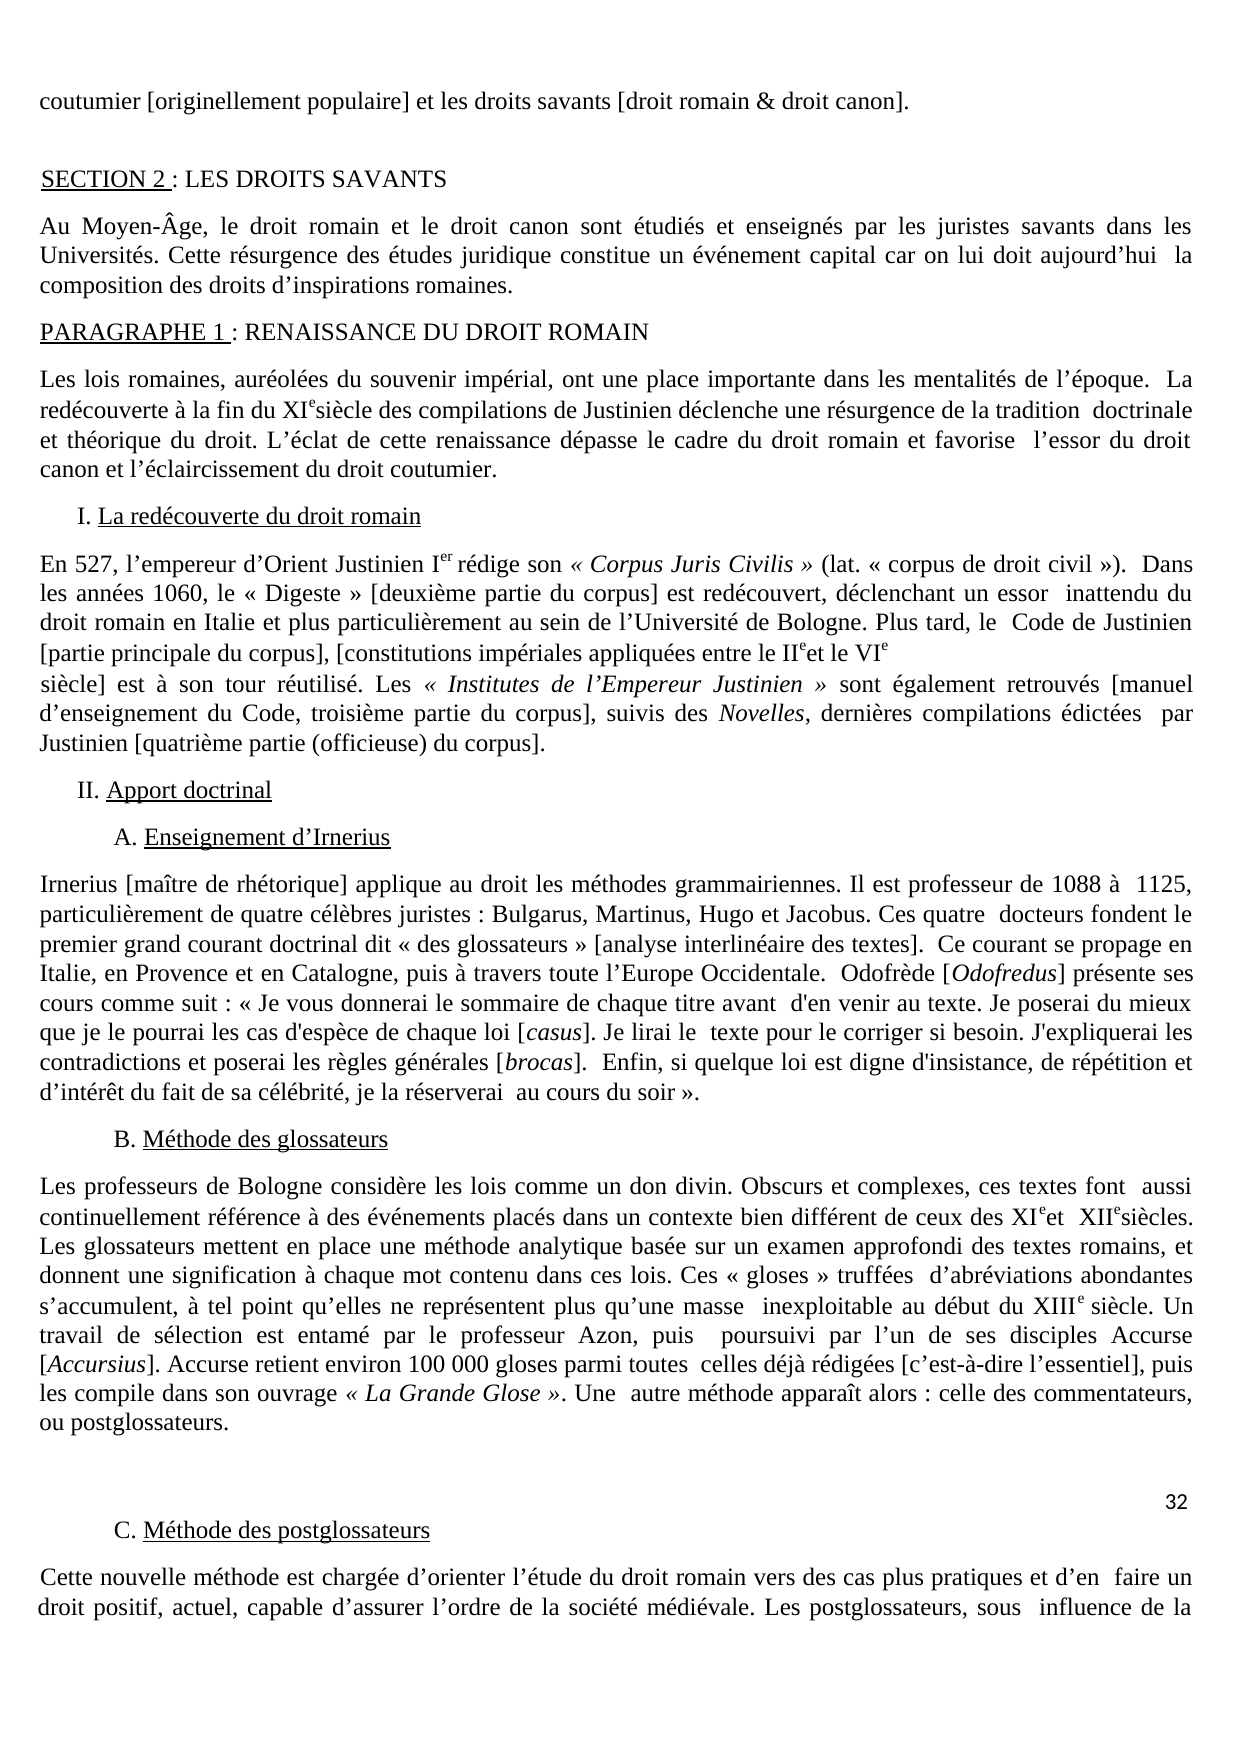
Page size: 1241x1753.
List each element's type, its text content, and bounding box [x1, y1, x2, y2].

text C. Méthode des postglossateurs [114, 1516, 1193, 1544]
text 32 [36, 1487, 1188, 1516]
text I. La redécouverte du droit romain [77, 501, 1193, 529]
text Cette nouvelle méthode est chargée d’orienter l’étude du droit romain vers des cas plus pratiques et d’en faire un droit positif, actuel, capable d’assurer l’ordre de la société médiévale. Les postglossateurs, sous influence de la [37, 1562, 1194, 1621]
text B. Méthode des glossateurs [113, 1124, 1193, 1153]
text II. Apport doctrinal [77, 775, 1193, 804]
text Irnerius [maître de rhétorique] applique au droit les méthodes grammairiennes. Il est professeur de 1088 à 1125, particulièrement de quatre célèbres juristes : Bulgarus, Martinus, Hugo et Jacobus. Ces quatre docteurs fondent le premier grand courant doctrinal dit « des glossateurs » [analyse interlinéaire des textes]. Ce courant se propage en Italie, en Provence et en Catalogne, puis à travers toute l’Europe Occidentale. Odofrède [Odofredus] présente ses cours comme suit : « Je vous donnerai le sommaire de chaque titre avant d'en venir au texte. Je poserai du mieux que je le pourrai les cas d'espèce de chaque loi [casus]. Je lirai le texte pour le corriger si besoin. J'expliquerai les contradictions et poserai les règles générales [brocas]. Enfin, si quelque loi est digne d'insistance, de répétition et d’intérêt du fait de sa célébrité, je la réserverai au cours du soir ». [39, 869, 1194, 1105]
text siècle] est à son tour réutilisé. Les « Institutes de l’Empereur Justinien » sont également retrouvés [manuel d’enseignement du Code, troisième partie du corpus], suivis des Novelles, dernières compilations édictées par Justinien [quatrième partie (officieuse) du corpus]. [39, 669, 1193, 757]
text PARAGRAPHE 1 : RENAISSANCE DU DROIT ROMAIN [39, 317, 1193, 346]
text Les professeurs de Bologne considère les lois comme un don divin. Obscurs et complexes, ces textes font aussi continuellement référence à des événements placés dans un contexte bien différent de ceux des XIeet XIIesiècles. Les glossateurs mettent en place une méthode analytique basée sur un examen approfondi des textes romains, et donnent une signification à chaque mot contenu dans ces lois. Ces « gloses » truffées d’abréviations abondantes s’accumulent, à tel point qu’elles ne représentent plus qu’une masse inexploitable au début du XIIIe siècle. Un travail de sélection est entamé par le professeur Azon, puis poursuivi par l’un de ses disciples Accurse [Accursius]. Accurse retient environ 100 000 gloses parmi toutes celles déjà rédigées [c’est-à-dire l’essentiel], puis les compile dans son ouvrage « La Grande Glose ». Une autre méthode apparaît alors : celle des commentateurs, ou postglossateurs. [39, 1171, 1194, 1436]
text Les lois romaines, auréolées du souvenir impérial, ont une place importante dans les mentalités de l’époque. La redécouverte à la fin du XIesiècle des compilations de Justinien déclenche une résurgence de la tradition doctrinale et théorique du droit. L’éclat de cette renaissance dépasse le cadre du droit romain et favorise l’essor du droit canon et l’éclaircissement du droit coutumier. [39, 364, 1193, 482]
text SECTION 2 : LES DROITS SAVANTS [41, 164, 1193, 193]
text coutumier [originellement populaire] et les droits savants [droit romain & droit canon]. [39, 86, 1193, 114]
text A. Enseignement d’Irnerius [113, 822, 1193, 851]
text En 527, l’empereur d’Orient Justinien Ier rédige son « Corpus Juris Civilis » (lat. « corpus de droit civil »). Dans les années 1060, le « Digeste » [deuxième partie du corpus] est redécouvert, déclenchant un essor inattendu du droit romain en Italie et plus particulièrement au sein de l’Université de Bologne. Plus tard, le Code de Justinien [partie principale du corpus], [constitutions impériales appliquées entre le IIeet le VIe [39, 547, 1194, 667]
text Au Moyen-Âge, le droit romain et le droit canon sont étudiés et enseignés par les juristes savants dans les Universités. Cette résurgence des études juridique constitue un événement capital car on lui doit aujourd’hui la composition des droits d’inspirations romaines. [39, 211, 1193, 299]
